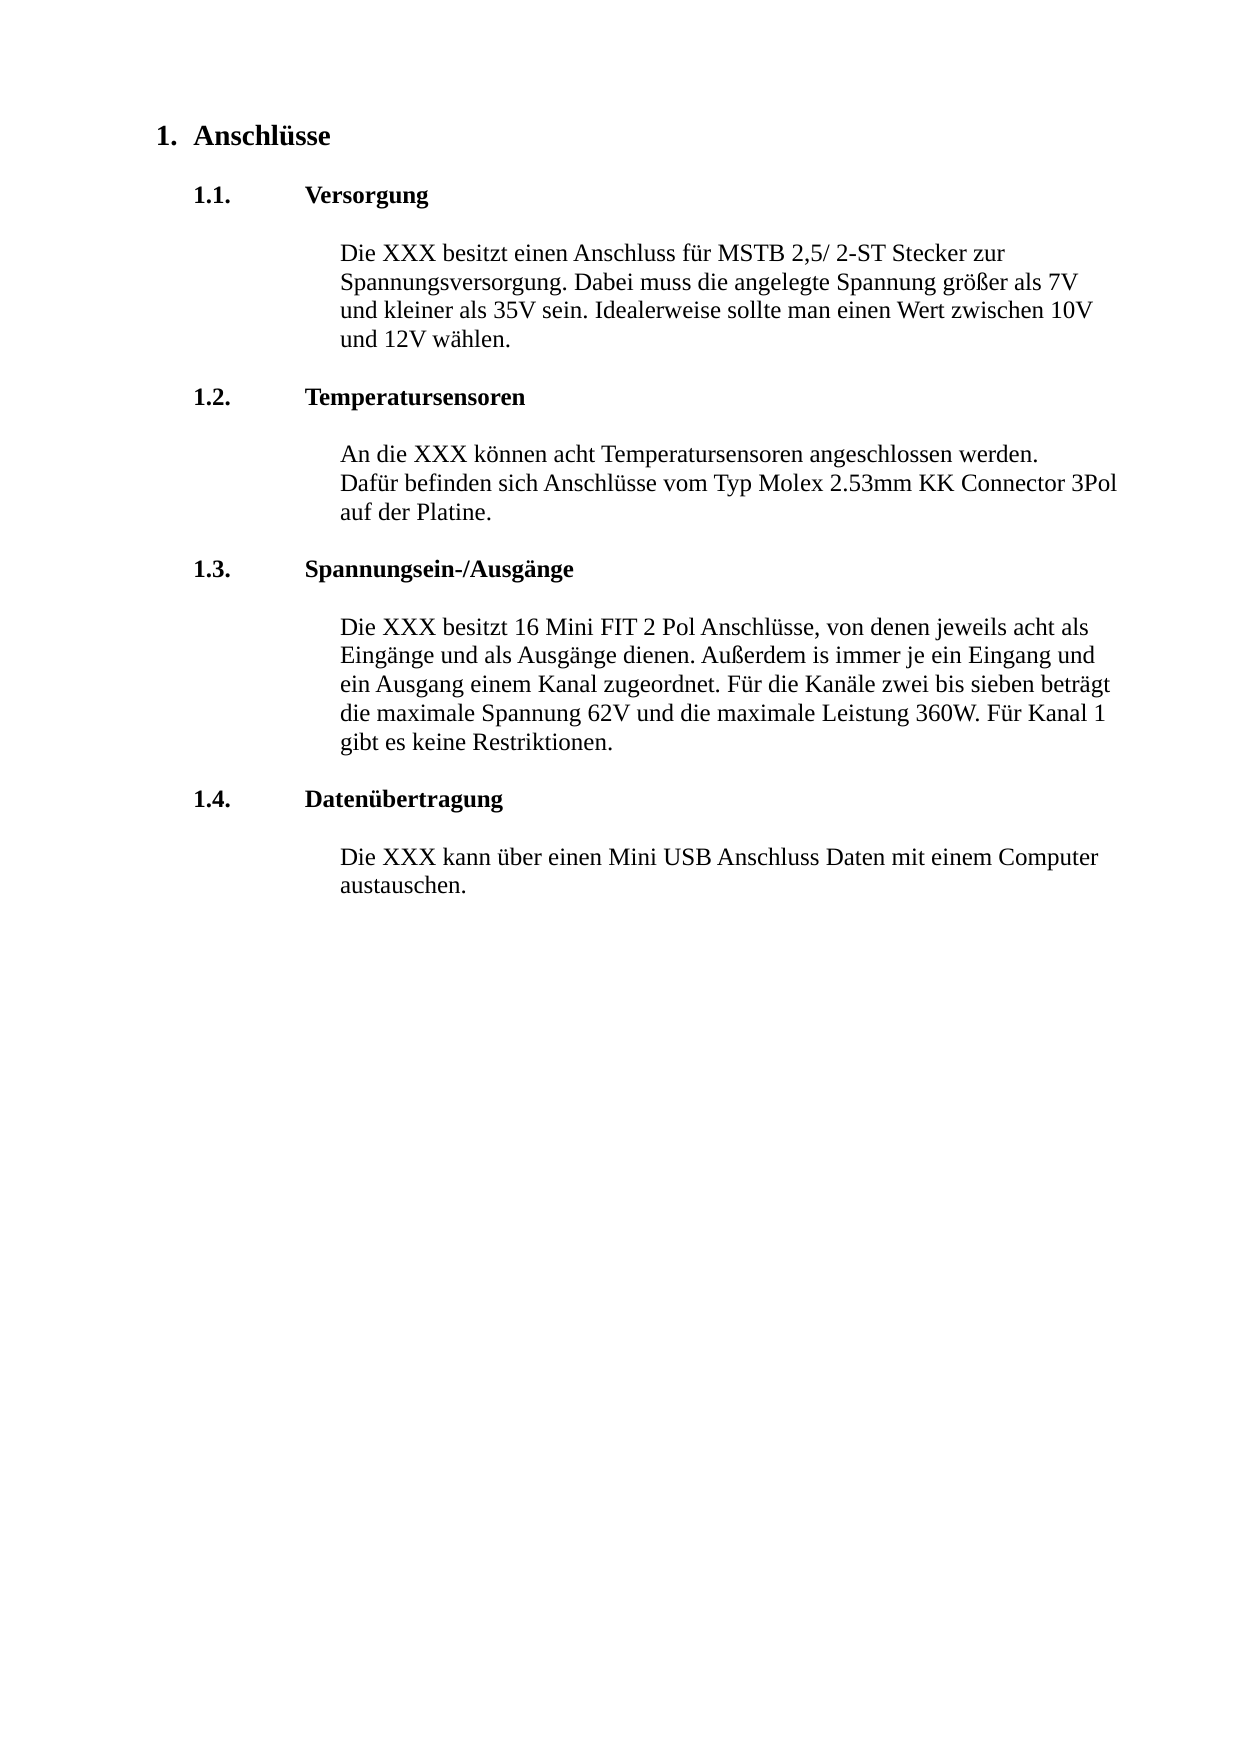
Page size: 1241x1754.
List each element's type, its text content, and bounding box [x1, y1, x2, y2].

list Datenübertragung [193, 784, 1122, 813]
list Temperatursensoren [193, 382, 1122, 410]
list Anschlüsse [156, 118, 1122, 152]
list Spannungsein-/Ausgänge [193, 554, 1122, 583]
text auf der Platine. [118, 497, 1122, 525]
text Die XXX kann über einen Mini USB Anschluss Daten mit einem Computer austauschen. [118, 842, 1122, 899]
text Die XXX besitzt 16 Mini FIT 2 Pol Anschlüsse, von denen jeweils acht als Eingänge und als Ausgänge dienen. Außerdem is immer je ein Eingang und ein Ausgang einem Kanal zugeordnet. Für die Kanäle zwei bis sieben beträgt die maximale Spannung 62V und die maximale Leistung 360W. Für Kanal 1 gibt es keine Restriktionen. [118, 612, 1122, 755]
text Die XXX besitzt einen Anschluss für MSTB 2,5/ 2-ST Stecker zur Spannungsversorgung. Dabei muss die angelegte Spannung größer als 7V und kleiner als 35V sein. Idealerweise sollte man einen Wert zwischen 10V und 12V wählen. [118, 238, 1122, 353]
text An die XXX können acht Temperatursensoren angeschlossen werden. Dafür befinden sich Anschlüsse vom Typ Molex 2.53mm KK Connector 3Pol [118, 439, 1122, 497]
list Versorgung [193, 180, 1122, 209]
